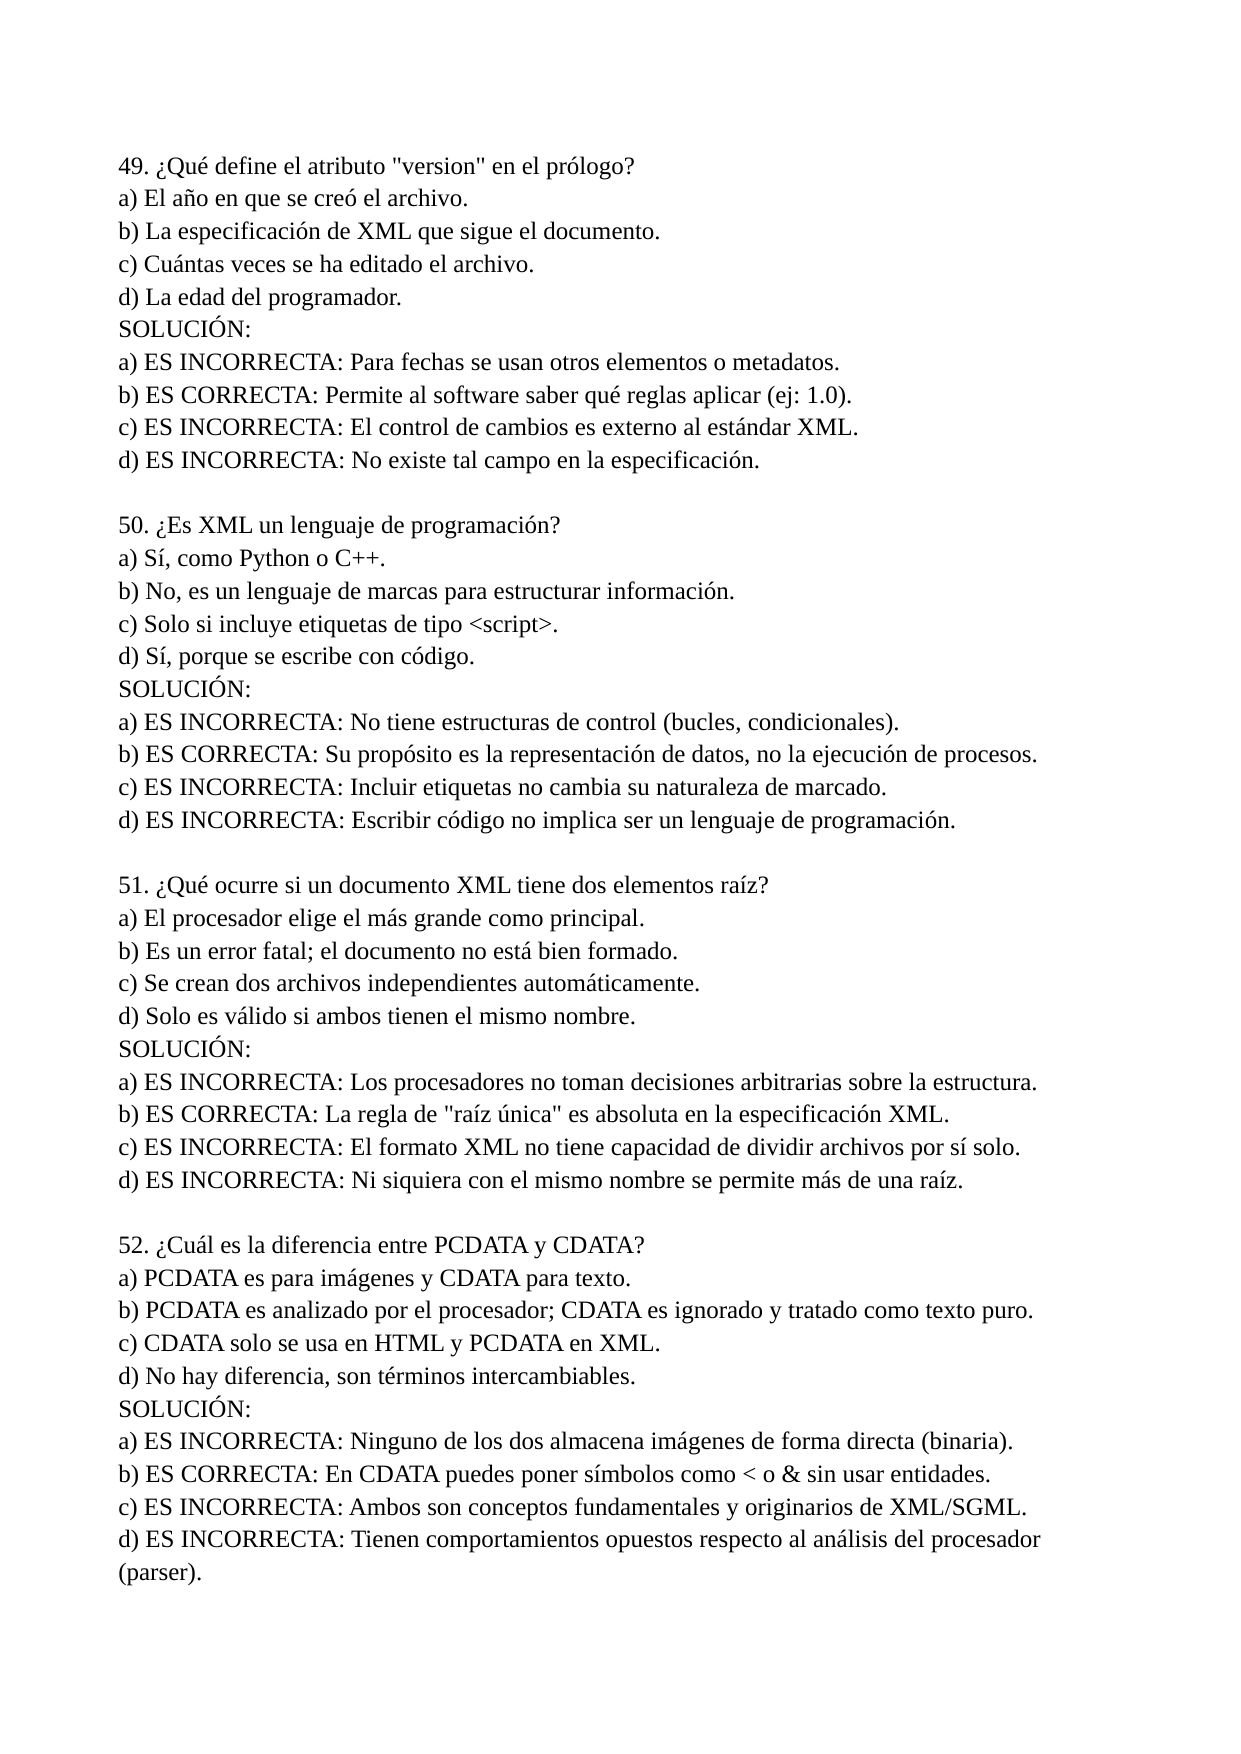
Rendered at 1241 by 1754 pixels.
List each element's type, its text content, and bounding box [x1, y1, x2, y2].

text c) Cuántas veces se ha editado el archivo. [118, 249, 1122, 278]
text b) PCDATA es analizado por el procesador; CDATA es ignorado y tratado como texto puro. [118, 1296, 1122, 1324]
text b) Es un error fatal; el documento no está bien formado. [118, 936, 1122, 964]
text 50. ¿Es XML un lenguaje de programación? [118, 511, 1122, 539]
text d) Solo es válido si ambos tienen el mismo nombre. [118, 1001, 1122, 1030]
text d) ES INCORRECTA: Ni siquiera con el mismo nombre se permite más de una raíz. [118, 1165, 1122, 1193]
text d) No hay diferencia, son términos intercambiables. [118, 1361, 1122, 1390]
text a) El procesador elige el más grande como principal. [118, 903, 1122, 932]
text c) ES INCORRECTA: Ambos son conceptos fundamentales y originarios de XML/SGML. [118, 1492, 1122, 1521]
text a) Sí, como Python o C++. [118, 543, 1122, 572]
text c) ES INCORRECTA: El formato XML no tiene capacidad de dividir archivos por sí solo. [118, 1132, 1122, 1161]
text b) ES CORRECTA: Su propósito es la representación de datos, no la ejecución de procesos. [118, 739, 1122, 768]
text a) ES INCORRECTA: No tiene estructuras de control (bucles, condicionales). [118, 707, 1122, 736]
text SOLUCIÓN: [118, 1034, 1122, 1063]
text b) ES CORRECTA: Permite al software saber qué reglas aplicar (ej: 1.0). [118, 380, 1122, 408]
text b) ES CORRECTA: La regla de "raíz única" es absoluta en la especificación XML. [118, 1099, 1122, 1128]
text SOLUCIÓN: [118, 314, 1122, 343]
text c) CDATA solo se usa en HTML y PCDATA en XML. [118, 1328, 1122, 1357]
text a) ES INCORRECTA: Ninguno de los dos almacena imágenes de forma directa (binaria). [118, 1426, 1122, 1455]
text c) Solo si incluye etiquetas de tipo <script>. [118, 609, 1122, 637]
text a) ES INCORRECTA: Para fechas se usan otros elementos o metadatos. [118, 347, 1122, 376]
text c) ES INCORRECTA: Incluir etiquetas no cambia su naturaleza de marcado. [118, 772, 1122, 801]
text d) ES INCORRECTA: No existe tal campo en la especificación. [118, 445, 1122, 474]
text c) Se crean dos archivos independientes automáticamente. [118, 968, 1122, 997]
text d) ES INCORRECTA: Escribir código no implica ser un lenguaje de programación. [118, 805, 1122, 834]
text 51. ¿Qué ocurre si un documento XML tiene dos elementos raíz? [118, 870, 1122, 899]
text b) La especificación de XML que sigue el documento. [118, 216, 1122, 245]
text c) ES INCORRECTA: El control de cambios es externo al estándar XML. [118, 412, 1122, 441]
text d) La edad del programador. [118, 282, 1122, 310]
text a) El año en que se creó el archivo. [118, 183, 1122, 212]
text SOLUCIÓN: [118, 674, 1122, 703]
text d) Sí, porque se escribe con código. [118, 641, 1122, 670]
text 52. ¿Cuál es la diferencia entre PCDATA y CDATA? [118, 1230, 1122, 1259]
text d) ES INCORRECTA: Tienen comportamientos opuestos respecto al análisis del procesador (parser). [118, 1524, 1122, 1586]
text 49. ¿Qué define el atributo "version" en el prólogo? [118, 151, 1122, 179]
text a) PCDATA es para imágenes y CDATA para texto. [118, 1263, 1122, 1292]
text a) ES INCORRECTA: Los procesadores no toman decisiones arbitrarias sobre la estructura. [118, 1067, 1122, 1095]
text SOLUCIÓN: [118, 1394, 1122, 1422]
text b) ES CORRECTA: En CDATA puedes poner símbolos como < o & sin usar entidades. [118, 1459, 1122, 1488]
text b) No, es un lenguaje de marcas para estructurar información. [118, 576, 1122, 605]
